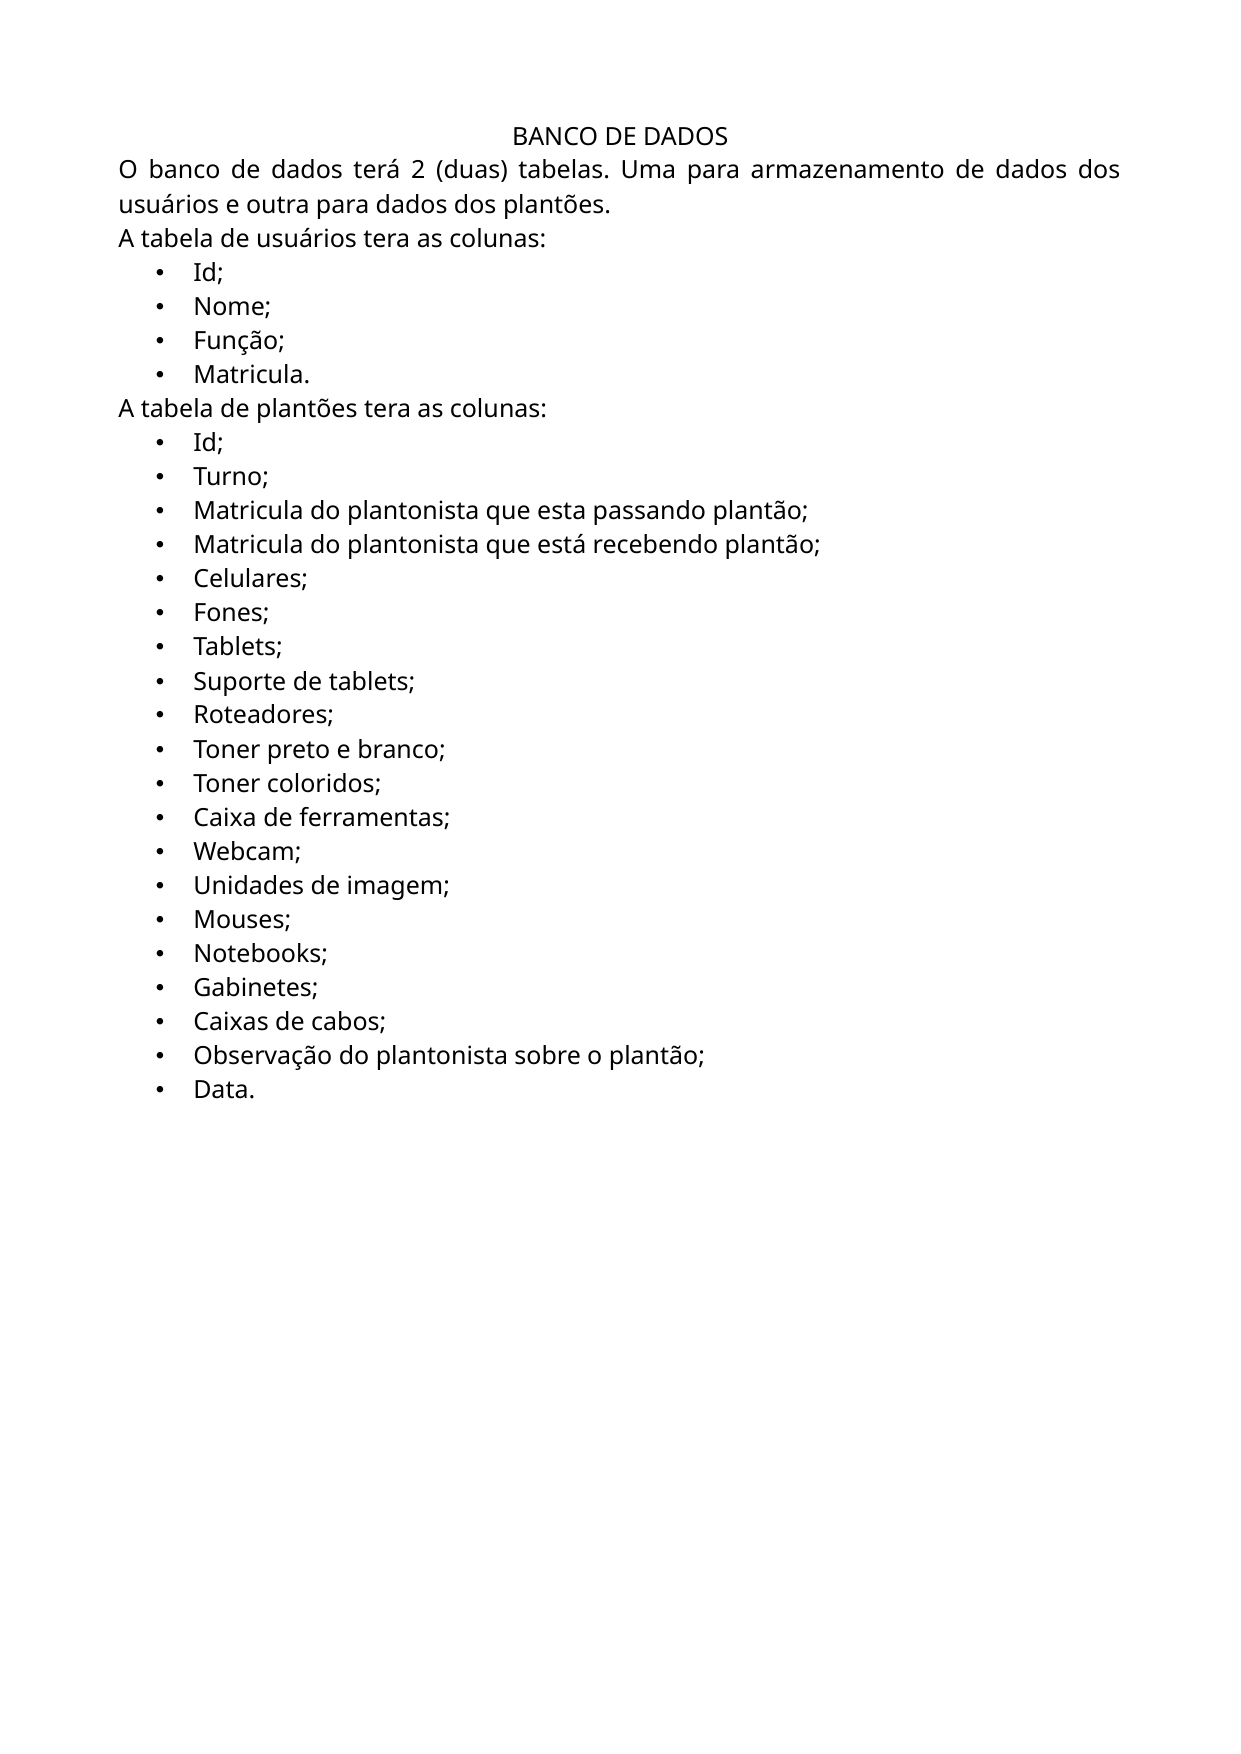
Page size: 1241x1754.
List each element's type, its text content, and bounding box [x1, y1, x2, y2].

text BANCO DE DADOS [118, 118, 1122, 152]
list Notebooks; [156, 936, 1122, 970]
list Matricula. [156, 357, 1122, 391]
list Unidades de imagem; [156, 867, 1122, 902]
list Gabinetes; [156, 970, 1122, 1004]
list Toner coloridos; [156, 765, 1122, 799]
list Celulares; [156, 561, 1122, 595]
list Turno; [156, 459, 1122, 493]
list Id; [156, 254, 1122, 288]
list Mouses; [156, 902, 1122, 936]
list Matricula do plantonista que está recebendo plantão; [156, 527, 1122, 561]
text A tabela de plantões tera as colunas: [118, 391, 1122, 425]
list Roteadores; [156, 697, 1122, 731]
list Observação do plantonista sobre o plantão; [156, 1038, 1122, 1072]
list Função; [156, 322, 1122, 357]
list Id; [156, 425, 1122, 459]
text O banco de dados terá 2 (duas) tabelas. Uma para armazenamento de dados dos usuários e outra para dados dos plantões. [118, 152, 1122, 220]
list Webcam; [156, 833, 1122, 867]
text A tabela de usuários tera as colunas: [118, 220, 1122, 254]
list Data. [156, 1072, 1122, 1106]
list Suporte de tablets; [156, 663, 1122, 697]
list Caixas de cabos; [156, 1004, 1122, 1038]
list Caixa de ferramentas; [156, 799, 1122, 833]
list Tablets; [156, 629, 1122, 663]
list Matricula do plantonista que esta passando plantão; [156, 493, 1122, 527]
list Toner preto e branco; [156, 731, 1122, 765]
list Fones; [156, 595, 1122, 629]
list Nome; [156, 288, 1122, 322]
